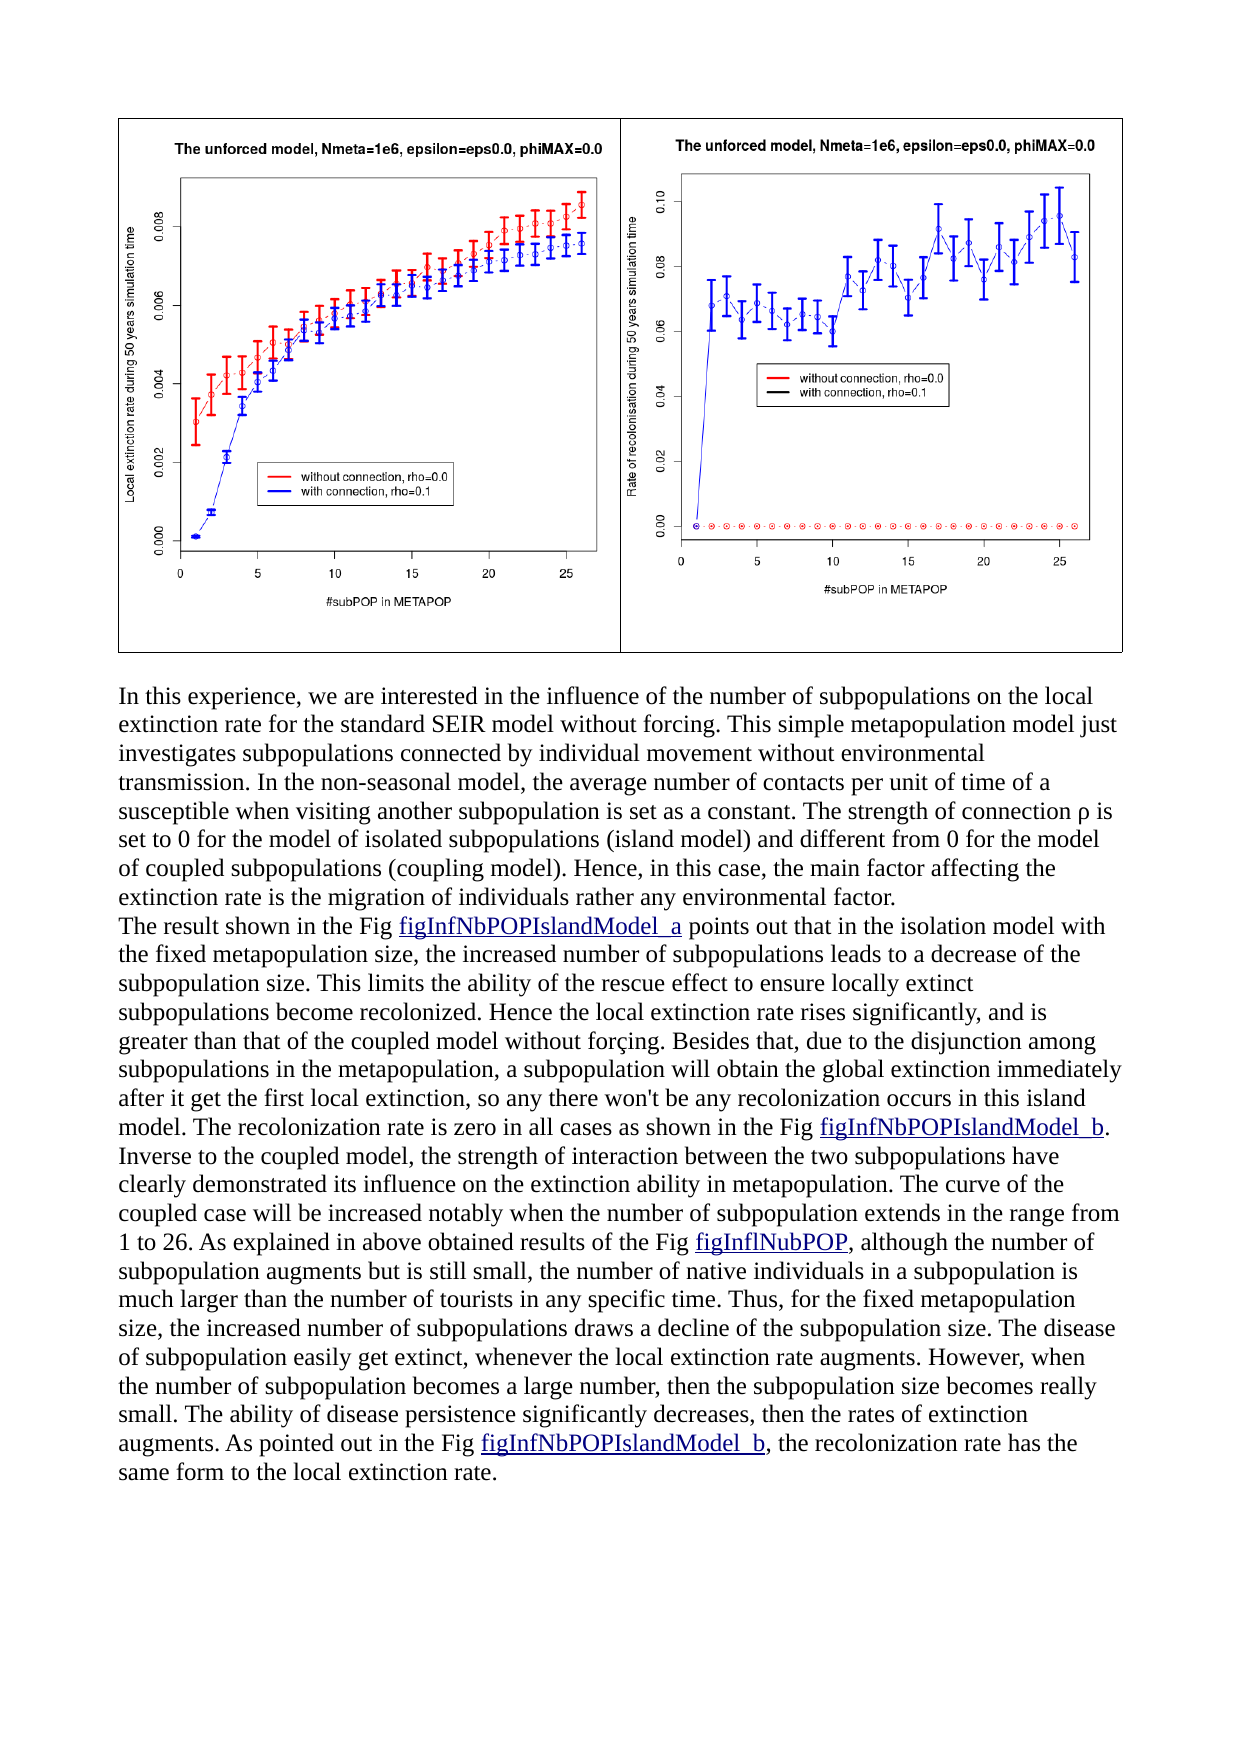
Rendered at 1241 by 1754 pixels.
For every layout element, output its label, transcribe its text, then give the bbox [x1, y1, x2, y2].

picture [625, 123, 1117, 608]
text Inverse to the coupled model, the strength of interaction between the two subpopulations have clearly demonstrated its influence on the extinction ability in metapopulation. The curve of the coupled case will be increased notably when the number of subpopulation extends in the range from 1 to 26. As explained in above obtained results of the Fig figInflNubPOP, although the number of subpopulation augments but is still small, the number of native individuals in a subpopulation is much larger than the number of tourists in any specific time. Thus, for the fixed metapopulation size, the increased number of subpopulations draws a decline of the subpopulation size. The disease of subpopulation easily get extinct, whenever the local extinction rate augments. However, when the number of subpopulation becomes a large number, then the subpopulation size becomes really small. The ability of disease persistence significantly decreases, then the rates of extinction augments. As pointed out in the Fig figInfNbPOPIslandModel_b, the recolonization rate has the same form to the local extinction rate. [118, 1141, 1122, 1486]
table_header [119, 618, 620, 652]
table_header [621, 119, 1122, 652]
text The result shown in the Fig figInfNbPOPIslandModel_a points out that in the isolation model with the fixed metapopulation size, the increased number of subpopulations leads to a decrease of the subpopulation size. This limits the ability of the rescue effect to ensure locally extinct subpopulations become recolonized. Hence the local extinction rate rises significantly, and is greater than that of the coupled model without forçing. Besides that, due to the disjunction among subpopulations in the metapopulation, a subpopulation will obtain the global extinction immediately after it get the first local extinction, so any there won't be any recolonization occurs in this island model. The recolonization rate is zero in all cases as shown in the Fig figInfNbPOPIslandModel_b. [118, 911, 1122, 1141]
table_header [119, 119, 620, 617]
text In this experience, we are interested in the influence of the number of subpopulations on the local extinction rate for the standard SEIR model without forcing. This simple metapopulation model just investigates subpopulations connected by individual movement without environmental transmission. In the non-seasonal model, the average number of contacts per unit of time of a susceptible when visiting another subpopulation is set as a constant. The strength of connection ρ is set to 0 for the model of isolated subpopulations (island model) and different from 0 for the model of coupled subpopulations (coupling model). Hence, in this case, the main factor affecting the extinction rate is the migration of individuals rather any environmental factor. [118, 681, 1122, 911]
picture [123, 123, 615, 618]
